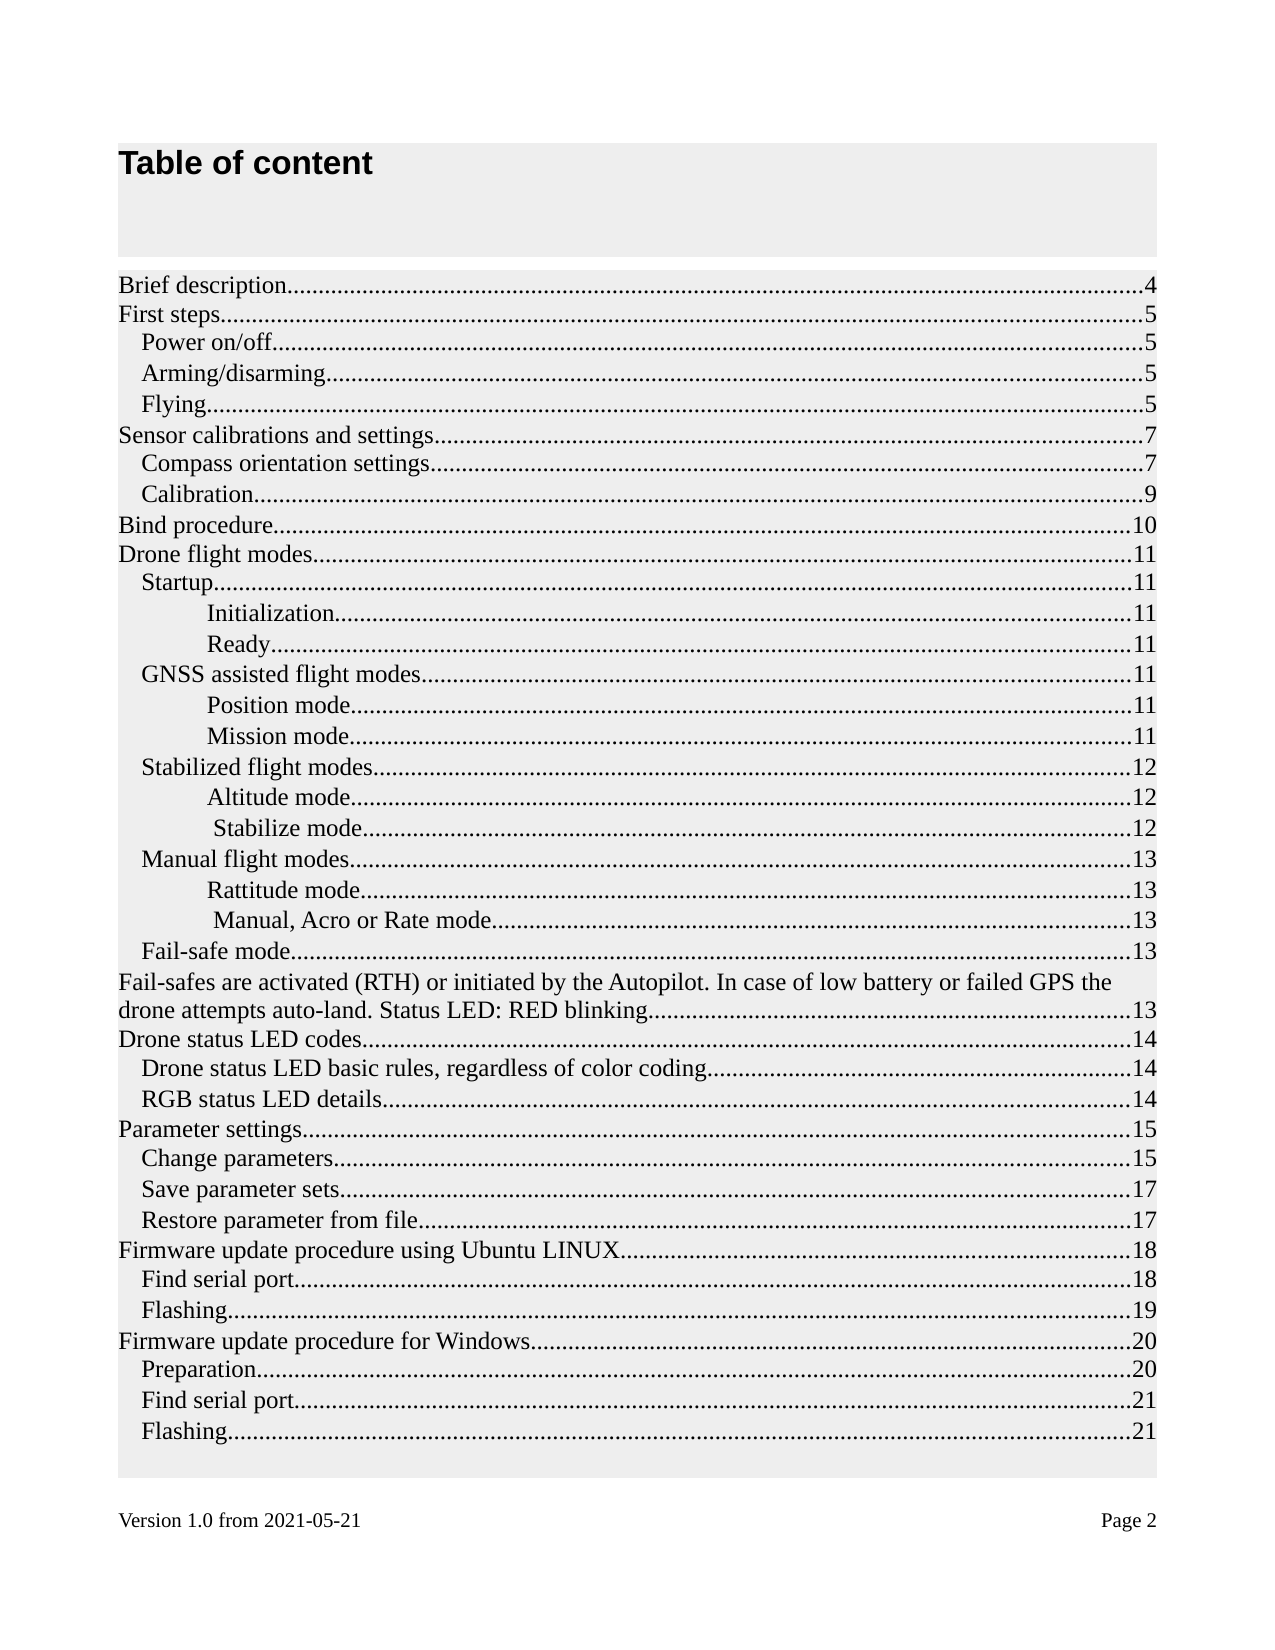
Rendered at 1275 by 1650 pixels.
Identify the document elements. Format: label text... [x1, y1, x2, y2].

text Sensor calibrations and settings 7 [118, 420, 1157, 448]
text Manual flight modes 13 [141, 844, 1157, 873]
text Compass orientation settings 7 [141, 448, 1157, 477]
text Save parameter sets 17 [141, 1174, 1157, 1203]
text First steps 5 [118, 299, 1157, 327]
subtitle Table of content [118, 143, 1157, 182]
text Startup 11 [141, 567, 1157, 596]
text Flying 5 [141, 389, 1157, 418]
text Flashing 19 [141, 1295, 1157, 1324]
text Bind procedure 10 [118, 510, 1157, 539]
text Arming/disarming 5 [141, 358, 1157, 387]
text Initialization 11 [207, 598, 1157, 627]
text Drone status LED codes 14 [118, 1024, 1157, 1053]
text Find serial port 18 [141, 1264, 1157, 1293]
text Calibration 9 [141, 479, 1157, 508]
text Manual, Acro or Rate mode 13 [207, 905, 1157, 934]
text Drone flight modes 11 [118, 539, 1157, 567]
text GNSS assisted flight modes 11 [141, 659, 1157, 688]
text Position mode 11 [207, 690, 1157, 719]
text Firmware update procedure for Windows 20 [118, 1326, 1157, 1354]
text Parameter settings 15 [118, 1114, 1157, 1143]
text Power on/off 5 [141, 327, 1157, 356]
text Stabilize mode 12 [207, 813, 1157, 842]
text Altitude mode 12 [207, 782, 1157, 811]
text Firmware update procedure using Ubuntu LINUX 18 [118, 1236, 1157, 1264]
text Flashing 21 [141, 1416, 1157, 1445]
text Change parameters 15 [141, 1143, 1157, 1172]
text Fail-safe mode 13 [141, 936, 1157, 965]
text RGB status LED details 14 [141, 1084, 1157, 1113]
text Rattitude mode 13 [207, 875, 1157, 903]
text Stabilized flight modes 12 [141, 752, 1157, 781]
text Drone status LED basic rules, regardless of color coding 14 [141, 1053, 1157, 1082]
text Ready 11 [207, 629, 1157, 658]
text Restore parameter from file 17 [141, 1205, 1157, 1233]
text Find serial port 21 [141, 1385, 1157, 1414]
text Fail-safes are activated (RTH) or initiated by the Autopilot. In case of low battery or failed GPS the drone attempts auto-land. Status LED: RED blinking. 13 [118, 967, 1157, 1024]
text Preparation 20 [141, 1354, 1157, 1383]
text Brief description 4 [118, 270, 1157, 299]
text Mission mode 11 [207, 721, 1157, 750]
